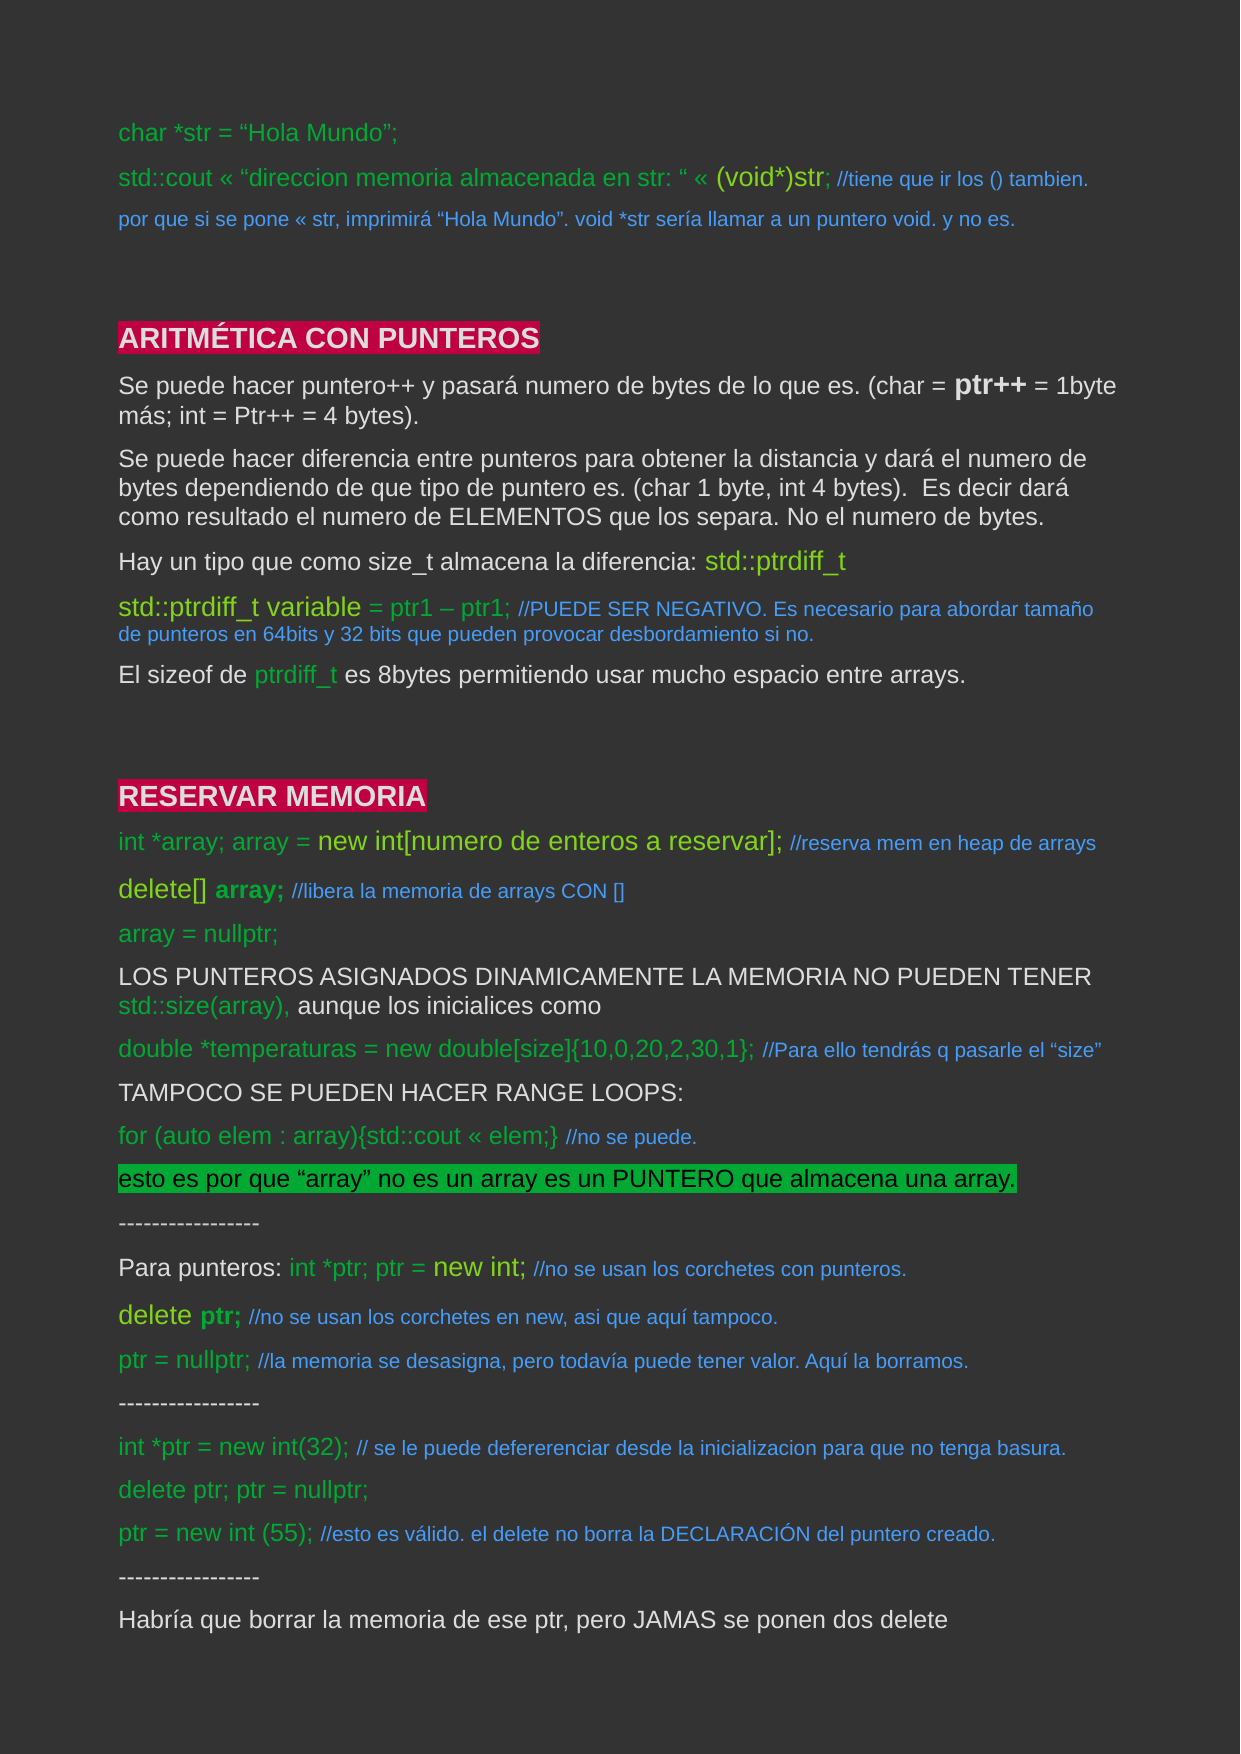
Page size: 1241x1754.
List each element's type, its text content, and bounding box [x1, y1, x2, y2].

text TAMPOCO SE PUEDEN HACER RANGE LOOPS: [118, 1078, 1122, 1106]
text por que si se pone « str, imprimirá “Hola Mundo”. void *str sería llamar a un puntero void. y no es. [118, 207, 1122, 231]
text int *array; array = new int[numero de enteros a reservar]; //reserva mem en heap de arrays [118, 825, 1122, 856]
text std::ptrdiff_t variable = ptr1 – ptr1; //PUEDE SER NEGATIVO. Es necesario para abordar tamaño de punteros en 64bits y 32 bits que pueden provocar desbordamiento si no. [118, 591, 1122, 646]
text Habría que borrar la memoria de ese ptr, pero JAMAS se ponen dos delete [118, 1605, 1122, 1634]
text delete ptr; //no se usan los corchetes en new, asi que aquí tampoco. [118, 1297, 1122, 1330]
text std::cout « “direccion memoria almacenada en str: “ « (void*)str; //tiene que ir los () tambien. [118, 161, 1122, 193]
subtitle RESERVAR MEMORIA [118, 779, 1122, 812]
text ----------------- [118, 1562, 1122, 1590]
text El sizeof de ptrdiff_t es 8bytes permitiendo usar mucho espacio entre arrays. [118, 660, 1122, 689]
text for (auto elem : array){std::cout « elem;} //no se puede. [118, 1121, 1122, 1150]
text Se puede hacer puntero++ y pasará numero de bytes de lo que es. (char = ptr++ = 1byte más; int = Ptr++ = 4 bytes). [118, 367, 1122, 429]
text ptr = nullptr; //la memoria se desasigna, pero todavía puede tener valor. Aquí la borramos. [118, 1345, 1122, 1374]
text esto es por que “array” no es un array es un PUNTERO que almacena una array. [118, 1164, 1122, 1193]
text ----------------- [118, 1208, 1122, 1236]
text delete[] array; //libera la memoria de arrays CON [] [118, 871, 1122, 904]
text Se puede hacer diferencia entre punteros para obtener la distancia y dará el numero de bytes dependiendo de que tipo de puntero es. (char 1 byte, int 4 bytes). Es decir dará como resultado el numero de ELEMENTOS que los separa. No el numero de bytes. [118, 444, 1122, 530]
text double *temperaturas = new double[size]{10,0,20,2,30,1}; //Para ello tendrás q pasarle el “size” [118, 1034, 1122, 1063]
text array = nullptr; [118, 919, 1122, 948]
text ptr = new int (55); //esto es válido. el delete no borra la DECLARACIÓN del puntero creado. [118, 1518, 1122, 1547]
text Para punteros: int *ptr; ptr = new int; //no se usan los corchetes con punteros. [118, 1251, 1122, 1282]
text ----------------- [118, 1388, 1122, 1417]
text char *str = “Hola Mundo”; [118, 118, 1122, 147]
text LOS PUNTEROS ASIGNADOS DINAMICAMENTE LA MEMORIA NO PUEDEN TENER std::size(array), aunque los inicialices como [118, 962, 1122, 1020]
subtitle ARITMÉTICA CON PUNTEROS [118, 321, 1122, 354]
text delete ptr; ptr = nullptr; [118, 1475, 1122, 1504]
text Hay un tipo que como size_t almacena la diferencia: std::ptrdiff_t [118, 545, 1122, 576]
text int *ptr = new int(32); // se le puede defererenciar desde la inicializacion para que no tenga basura. [118, 1432, 1122, 1460]
